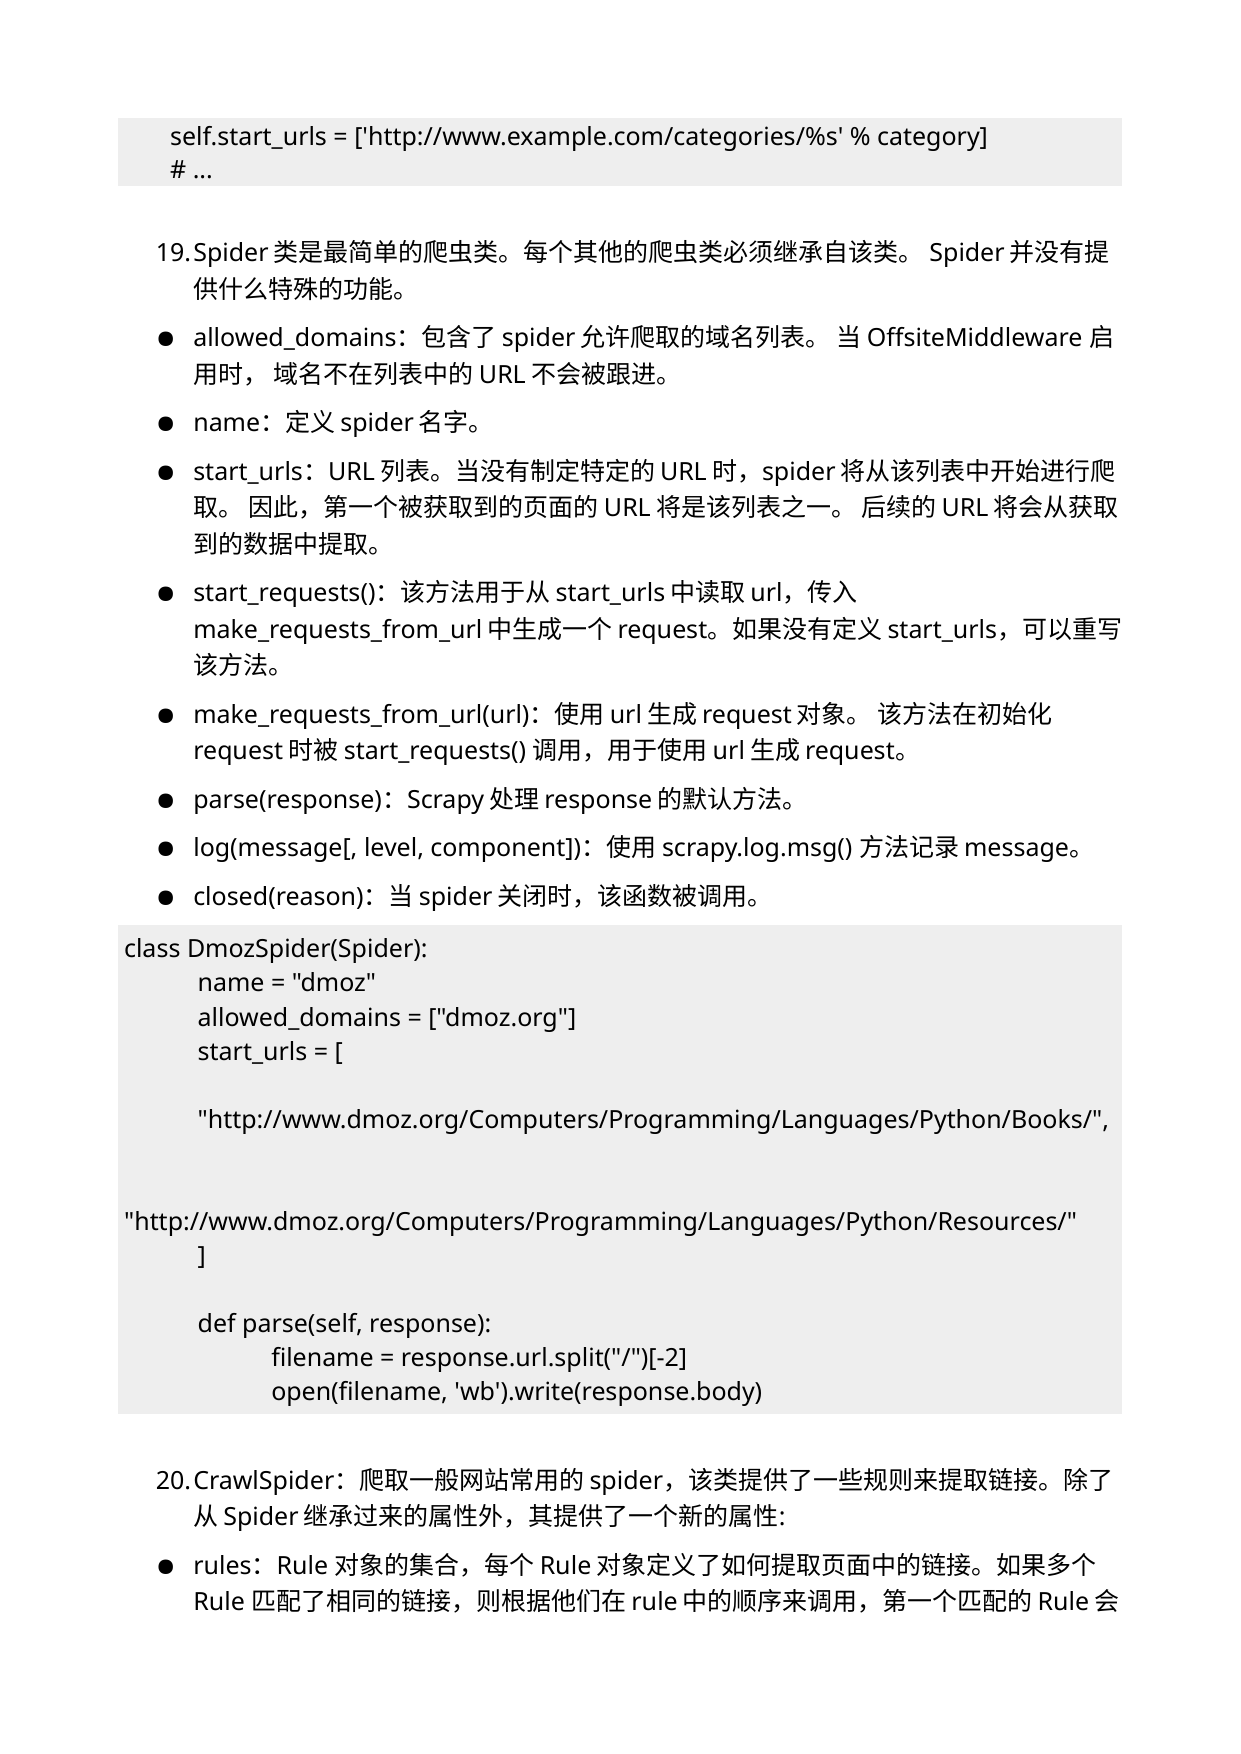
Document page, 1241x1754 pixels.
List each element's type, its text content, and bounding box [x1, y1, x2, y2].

list start_urls：URL列表。当没有制定特定的URL时，spider将从该列表中开始进行爬取。 因此，第一个被获取到的页面的URL将是该列表之一。 后续的URL将会从获取到的数据中提取。 [156, 452, 1122, 560]
list parse(response)：Scrapy处理response的默认方法。 [156, 779, 1122, 815]
list make_requests_from_url(url)：使用url生成request对象。 该方法在初始化request时被 start_requests() 调用，用于使用url生成request。 [156, 694, 1122, 767]
list allowed_domains：包含了spider允许爬取的域名列表。 当 OffsiteMiddleware 启用时， 域名不在列表中的URL不会被跟进。 [156, 318, 1122, 390]
table_header self.start_urls = ['http://www.example.com/categories/%s' % category] # ... [118, 118, 1122, 186]
list Spider类是最简单的爬虫类。每个其他的爬虫类必须继承自该类。 Spider并没有提供什么特殊的功能。 [156, 233, 1122, 305]
table_header class DmozSpider(Spider): name = "dmoz" allowed_domains = ["dmoz.org"] start_urls = [ "http://www.dmoz.org/Computers/Programming/Languages/Python/Books/", "http://www.dmoz.org/Computers/Programming/Languages/Python/Resources/" ] def parse(self, response): filename = response.url.split("/")[-2] open(filename, 'wb').write(response.body) [118, 925, 1122, 1414]
list CrawlSpider：爬取一般网站常用的spider，该类提供了一些规则来提取链接。除了从Spider继承过来的属性外，其提供了一个新的属性: [156, 1460, 1122, 1533]
list start_requests()：该方法用于从start_urls中读取url，传入make_requests_from_url中生成一个request。如果没有定义start_urls，可以重写该方法。 [156, 573, 1122, 682]
list closed(reason)：当spider关闭时，该函数被调用。 [156, 877, 1122, 913]
list log(message[, level, component])：使用 scrapy.log.msg() 方法记录message。 [156, 828, 1122, 864]
list name：定义spider名字。 [156, 403, 1122, 439]
list rules：Rule 对象的集合，每个Rule对象定义了如何提取页面中的链接。如果多个Rule 匹配了相同的链接，则根据他们在rule中的顺序来调用，第一个匹配的Rule会 [156, 1545, 1122, 1618]
